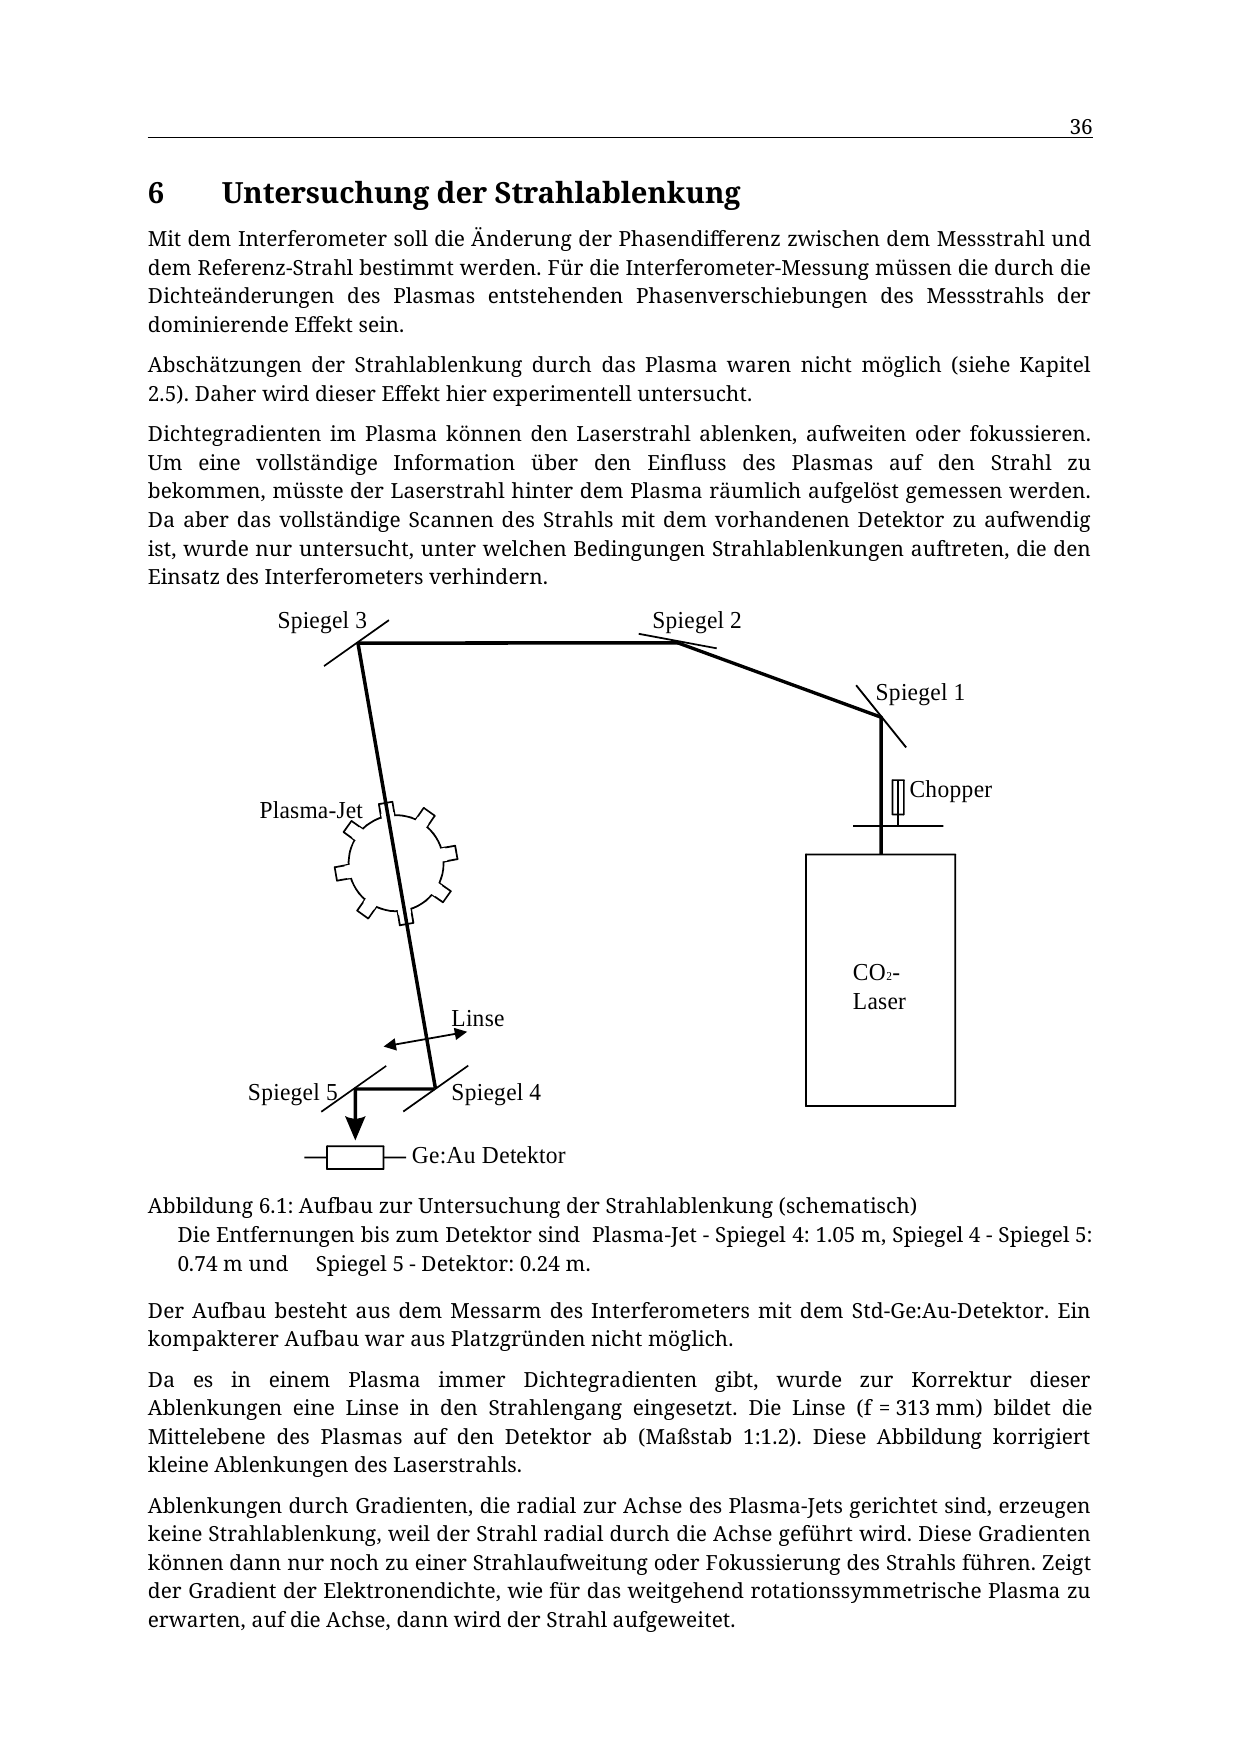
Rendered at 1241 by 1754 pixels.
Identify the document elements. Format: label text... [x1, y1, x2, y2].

text Der Aufbau besteht aus dem Messarm des Interferometers mit dem Std-Ge:Au-Detektor. Ein kompakterer Auf­bau war aus Platzgründen nicht möglich. [148, 1296, 1092, 1353]
subtitle Untersuchung der Strahlablenkung [148, 173, 1092, 212]
text Mit dem Interferometer soll die Änderung der Phasendifferenz zwischen dem Messstrahl und dem Referenz-Strahl bestimmt werden. Für die Interferometer-Messung müssen die durch die Dichteänderungen des Plasmas entstehenden Phasenverschiebungen des Messstrahls der dominierende Effekt sein. [148, 224, 1092, 338]
text Abbildung 6.1: Aufbau zur Untersuchung der Strahlablenkung (schematisch) Die Entfernungen bis zum Detektor sind Plasma-Jet - Spiegel 4: 1.05 m, Spiegel 4 - Spiegel 5: 0.74 m und Spiegel 5 - Detektor: 0.24 m. [148, 1191, 1092, 1277]
text Ablenkungen durch Gradienten, die radial zur Achse des Plasma-Jets gerichtet sind, erzeugen keine Strahlablen­kung, weil der Strahl radial durch die Achse geführt wird. Diese Gradienten können dann nur noch zu einer Strahlaufweitung oder Fokussierung des Strahls führen. Zeigt der Gradient der Elektronendichte, wie für das weitgehend rotationssymmetrische Plasma zu erwarten, auf die Achse, dann wird der Strahl aufgewei­tet. [148, 1491, 1092, 1633]
text Abschätzungen der Strahlablenkung durch das Plasma waren nicht möglich (siehe Kapitel 2.5). Daher wird dieser Effekt hier experimentell untersucht. [148, 350, 1092, 407]
text Dichtegradienten im Plasma können den Laserstrahl ablenken, aufweiten oder fokussieren. Um eine vollstän­dige Information über den Einfluss des Plasmas auf den Strahl zu bekommen, müsste der Laserstrahl hinter dem Plasma räumlich aufgelöst gemessen werden. Da aber das vollständige Scannen des Strahls mit dem vorhandenen Detektor zu aufwendig ist, wurde nur untersucht, unter welchen Bedingungen Strahlablenkungen auftreten, die den Einsatz des Interferometers verhindern. [148, 419, 1092, 591]
text Da es in einem Plasma immer Dichtegradienten gibt, wurde zur Korrektur dieser Ablenkungen eine Linse in den Strahlengang eingesetzt. Die Linse (f = 313 mm) bildet die Mittelebene des Plasmas auf den Detektor ab (Maßstab 1:1.2). Diese Abbildung korrigiert kleine Ablenkungen des Laserstrahls. [148, 1364, 1092, 1479]
